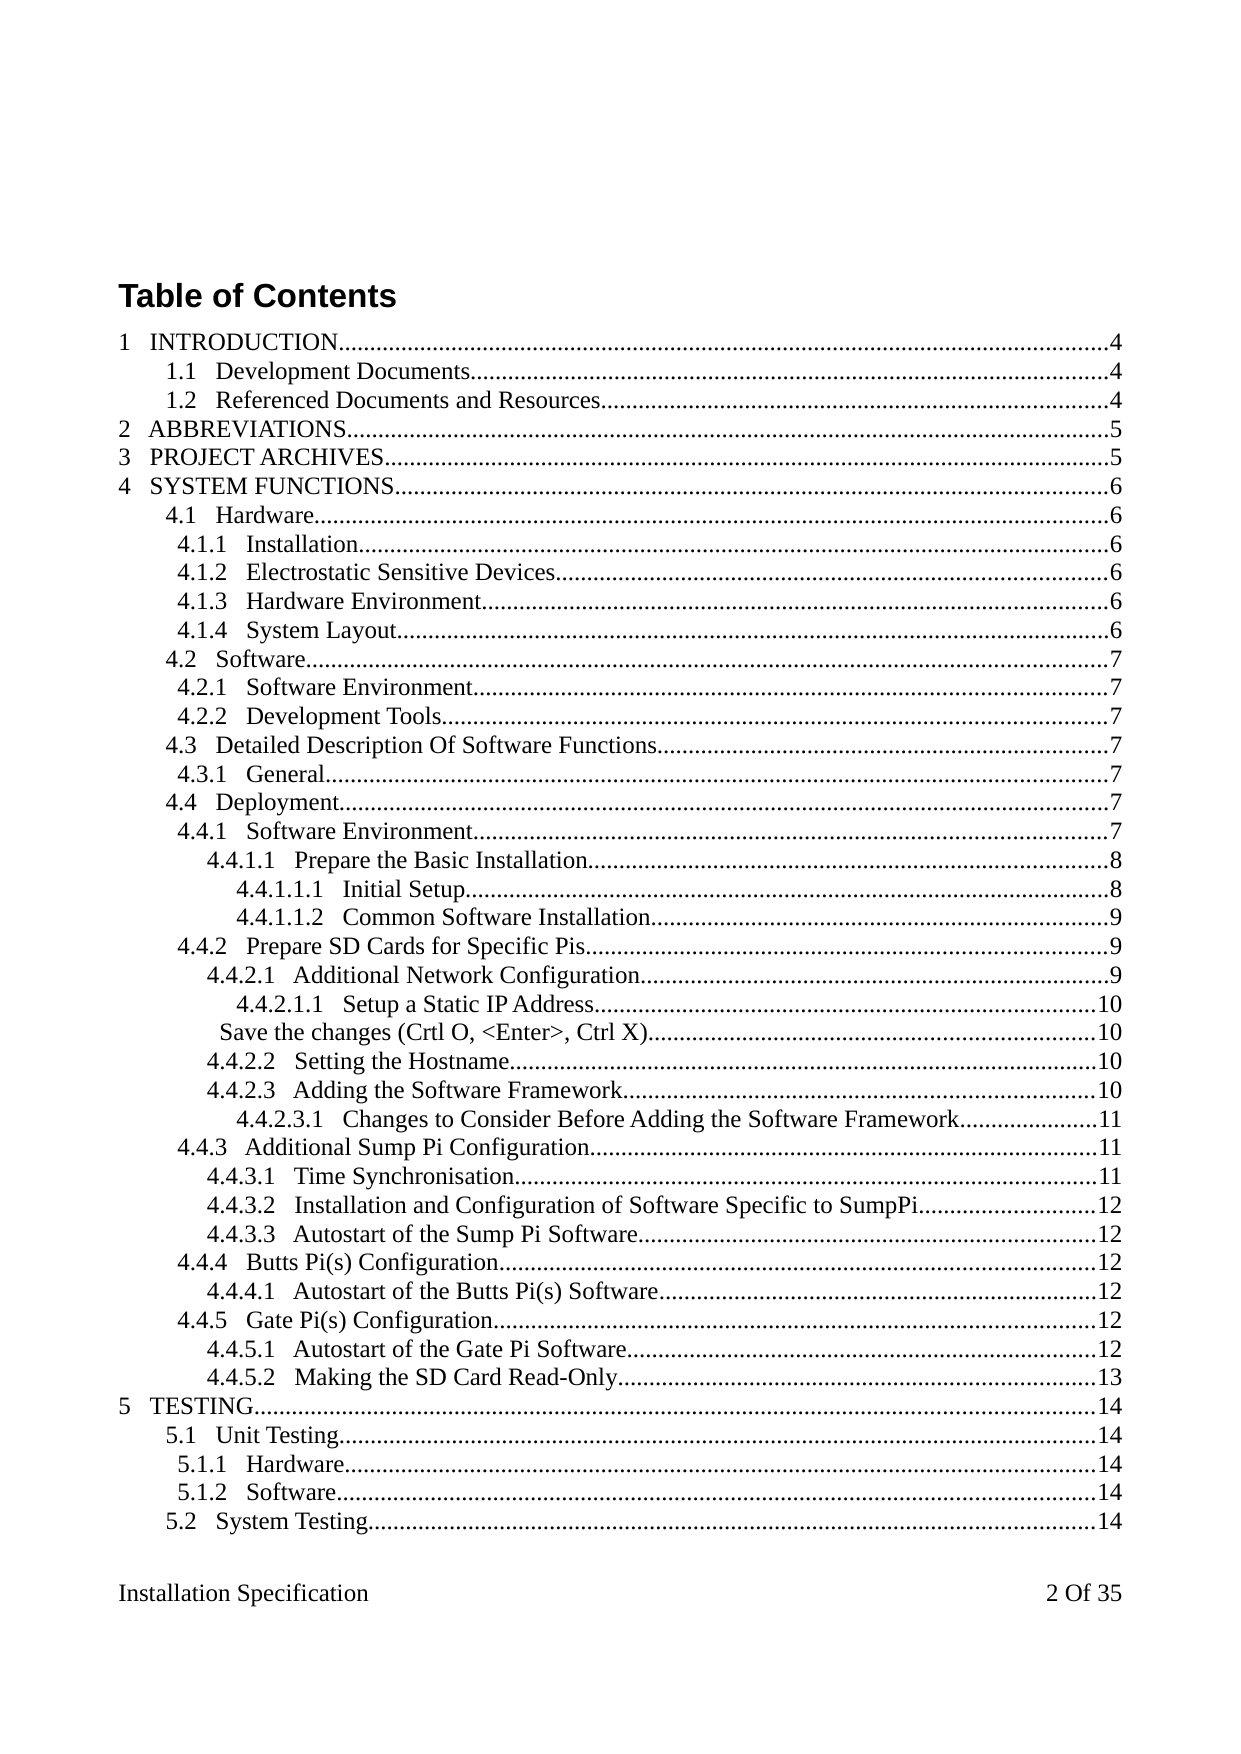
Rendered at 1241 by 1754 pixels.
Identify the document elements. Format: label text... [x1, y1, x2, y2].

text 1 INTRODUCTION 4 [118, 327, 1122, 356]
text 4.4.2.2 Setting the Hostname 10 [207, 1046, 1122, 1075]
text 4.4.1.1.1 Initial Setup 8 [236, 874, 1122, 902]
text 4.2.2 Development Tools 7 [177, 701, 1122, 730]
text 4.4.2.3.1 Changes to Consider Before Adding the Software Framework 11 [236, 1104, 1122, 1132]
text 1.2 Referenced Documents and Resources 4 [148, 385, 1122, 414]
text 4.4.1.1 Prepare the Basic Installation 8 [207, 845, 1122, 874]
text 2 ABBREVIATIONS 5 [118, 414, 1122, 442]
text 4.4.1 Software Environment 7 [177, 816, 1122, 845]
text 5.2 System Testing 14 [148, 1506, 1122, 1535]
text 4.4.5.1 Autostart of the Gate Pi Software 12 [207, 1334, 1122, 1362]
text 5.1.2 Software 14 [177, 1477, 1122, 1506]
text 5 TESTING 14 [118, 1391, 1122, 1420]
text 4.1 Hardware 6 [148, 500, 1122, 529]
text 4.4 Deployment 7 [148, 787, 1122, 816]
text 3 PROJECT ARCHIVES 5 [118, 442, 1122, 471]
text 4.4.2.3 Adding the Software Framework 10 [207, 1075, 1122, 1104]
text 4.3.1 General 7 [177, 759, 1122, 787]
text 4.4.5 Gate Pi(s) Configuration 12 [177, 1305, 1122, 1334]
text 4.2.1 Software Environment 7 [177, 672, 1122, 701]
text 4.4.4.1 Autostart of the Butts Pi(s) Software 12 [207, 1276, 1122, 1305]
text 4 SYSTEM FUNCTIONS 6 [118, 471, 1122, 500]
subtitle Table of Contents [118, 277, 1122, 315]
text 4.1.4 System Layout 6 [177, 615, 1122, 644]
text 4.4.3.2 Installation and Configuration of Software Specific to SumpPi 12 [207, 1190, 1122, 1219]
text Save the changes (Crtl O, <Enter>, Ctrl X). 10 [207, 1017, 1122, 1046]
text 4.4.3.3 Autostart of the Sump Pi Software 12 [207, 1219, 1122, 1247]
text 4.4.2.1 Additional Network Configuration 9 [207, 960, 1122, 989]
text 4.1.2 Electrostatic Sensitive Devices 6 [177, 557, 1122, 586]
text 4.1.3 Hardware Environment 6 [177, 586, 1122, 615]
text 4.1.1 Installation 6 [177, 529, 1122, 557]
text 4.2 Software 7 [148, 644, 1122, 672]
text 5.1 Unit Testing 14 [148, 1420, 1122, 1449]
text 4.4.3 Additional Sump Pi Configuration 11 [177, 1132, 1122, 1161]
text 4.4.1.1.2 Common Software Installation 9 [236, 902, 1122, 931]
text 4.4.3.1 Time Synchronisation 11 [207, 1161, 1122, 1190]
text 4.4.2.1.1 Setup a Static IP Address 10 [236, 989, 1122, 1017]
text 4.4.5.2 Making the SD Card Read-Only 13 [207, 1362, 1122, 1391]
text 4.4.4 Butts Pi(s) Configuration 12 [177, 1247, 1122, 1276]
text 5.1.1 Hardware 14 [177, 1449, 1122, 1477]
text 4.3 Detailed Description Of Software Functions 7 [148, 730, 1122, 759]
text 1.1 Development Documents 4 [148, 356, 1122, 385]
text 4.4.2 Prepare SD Cards for Specific Pis 9 [177, 931, 1122, 960]
